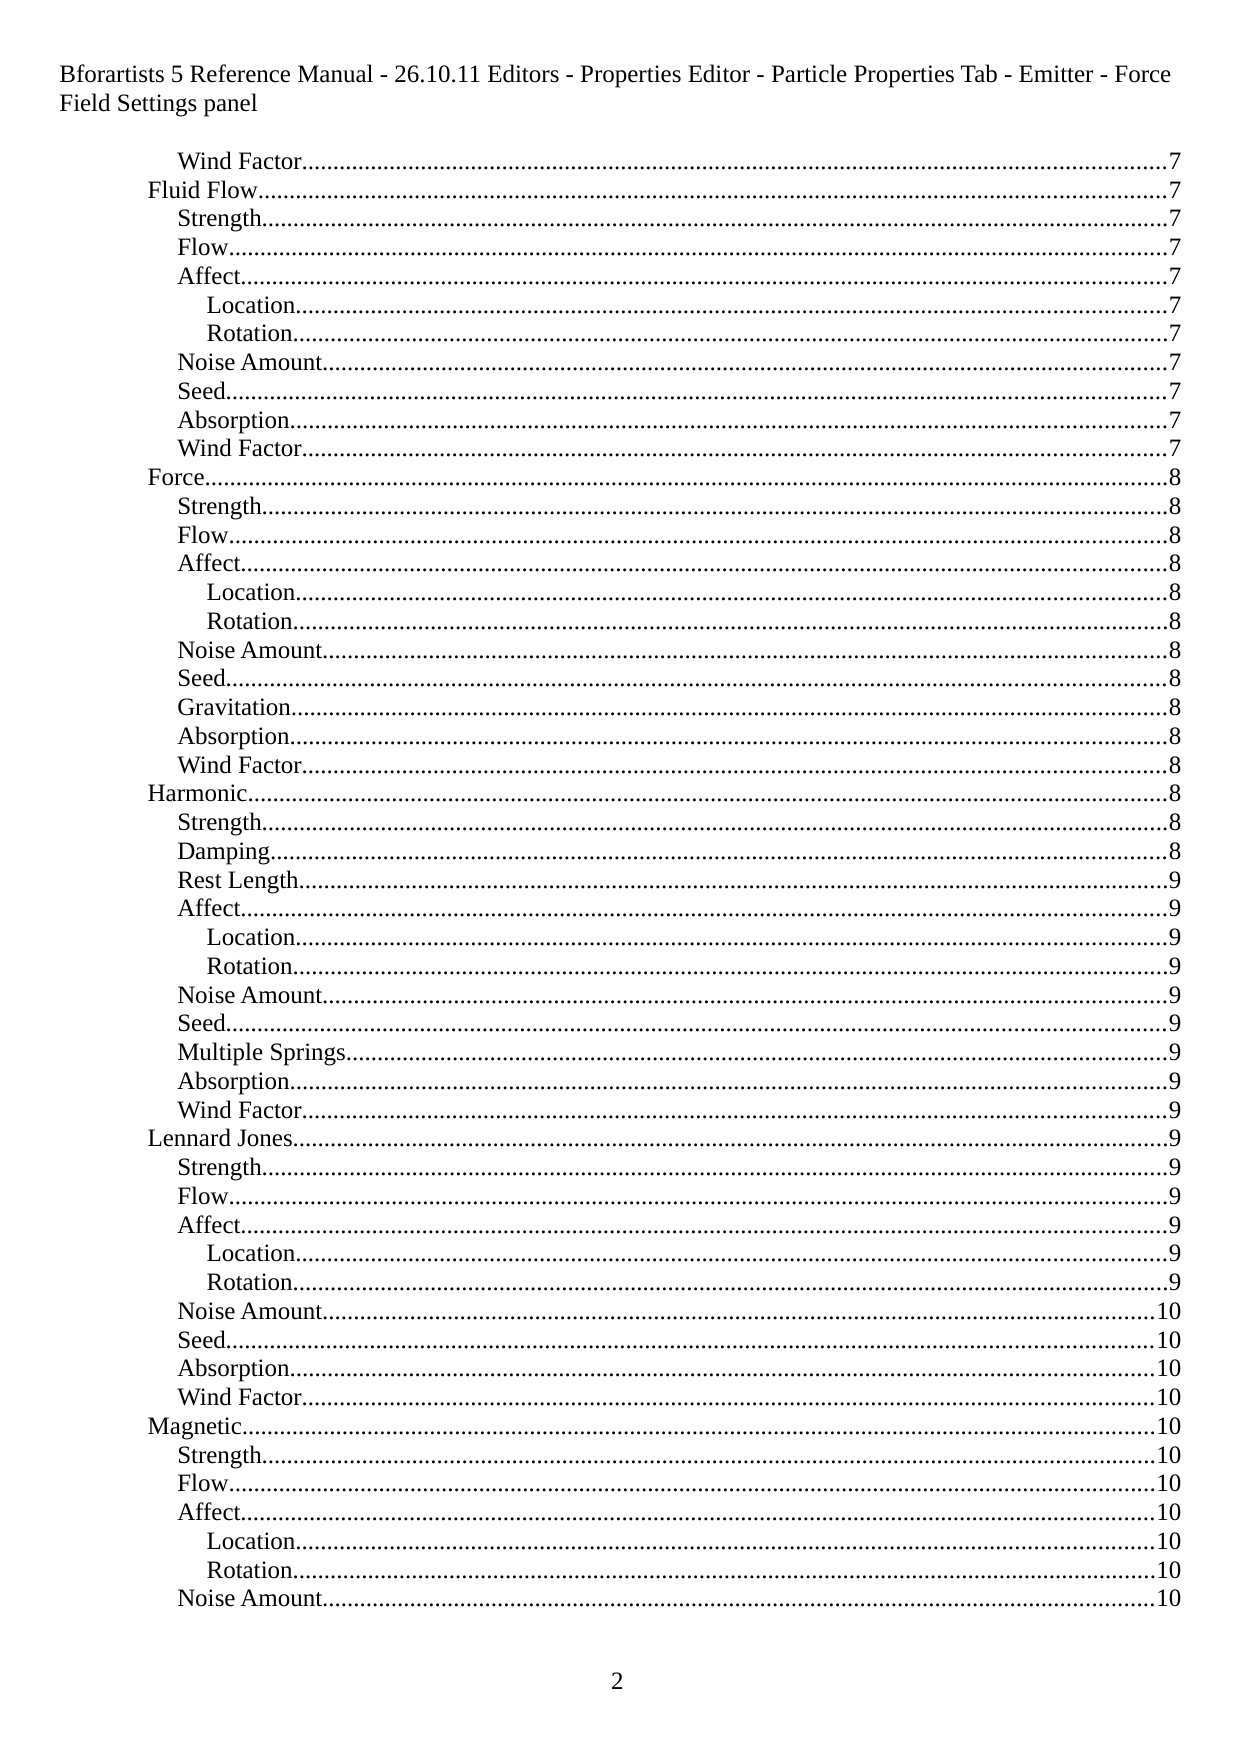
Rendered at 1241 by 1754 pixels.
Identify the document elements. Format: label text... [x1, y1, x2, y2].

text Lennard Jones 9 [147, 1123, 1181, 1152]
text Noise Amount 8 [177, 635, 1181, 663]
text Rotation 10 [206, 1555, 1181, 1583]
text Force 8 [147, 462, 1181, 491]
text Damping 8 [177, 836, 1181, 865]
text Noise Amount 10 [177, 1296, 1181, 1325]
text Wind Factor 7 [177, 146, 1181, 175]
text Location 10 [206, 1526, 1181, 1555]
text Absorption 9 [177, 1066, 1181, 1095]
text Rotation 8 [206, 606, 1181, 635]
text Fluid Flow 7 [147, 175, 1181, 203]
text Affect 10 [177, 1497, 1181, 1526]
text Gravitation 8 [177, 692, 1181, 721]
text Strength 10 [177, 1440, 1181, 1468]
text Noise Amount 9 [177, 980, 1181, 1008]
text Flow 7 [177, 232, 1181, 261]
text Affect 7 [177, 261, 1181, 290]
text Seed 7 [177, 376, 1181, 405]
text Strength 9 [177, 1152, 1181, 1181]
text Noise Amount 10 [177, 1583, 1181, 1612]
text Wind Factor 7 [177, 433, 1181, 462]
text Absorption 10 [177, 1353, 1181, 1382]
text Flow 9 [177, 1181, 1181, 1210]
text Noise Amount 7 [177, 347, 1181, 376]
text Rotation 7 [206, 318, 1181, 347]
text Location 9 [206, 922, 1181, 951]
text Strength 7 [177, 203, 1181, 232]
text Absorption 7 [177, 405, 1181, 433]
text Wind Factor 10 [177, 1382, 1181, 1411]
text Rotation 9 [206, 951, 1181, 980]
text Strength 8 [177, 807, 1181, 836]
text Location 7 [206, 290, 1181, 318]
text Rotation 9 [206, 1267, 1181, 1296]
text Affect 9 [177, 1210, 1181, 1238]
text Strength 8 [177, 491, 1181, 520]
text Flow 10 [177, 1468, 1181, 1497]
text Wind Factor 8 [177, 750, 1181, 778]
text Seed 8 [177, 663, 1181, 692]
text Flow 8 [177, 520, 1181, 548]
text Magnetic 10 [147, 1411, 1181, 1440]
text Harmonic 8 [147, 778, 1181, 807]
text Affect 8 [177, 548, 1181, 577]
text Absorption 8 [177, 721, 1181, 750]
text Seed 10 [177, 1325, 1181, 1353]
text Multiple Springs 9 [177, 1037, 1181, 1066]
text Wind Factor 9 [177, 1095, 1181, 1123]
text Location 8 [206, 577, 1181, 606]
text Affect 9 [177, 893, 1181, 922]
text Rest Length 9 [177, 865, 1181, 893]
text Location 9 [206, 1238, 1181, 1267]
text Seed 9 [177, 1008, 1181, 1037]
